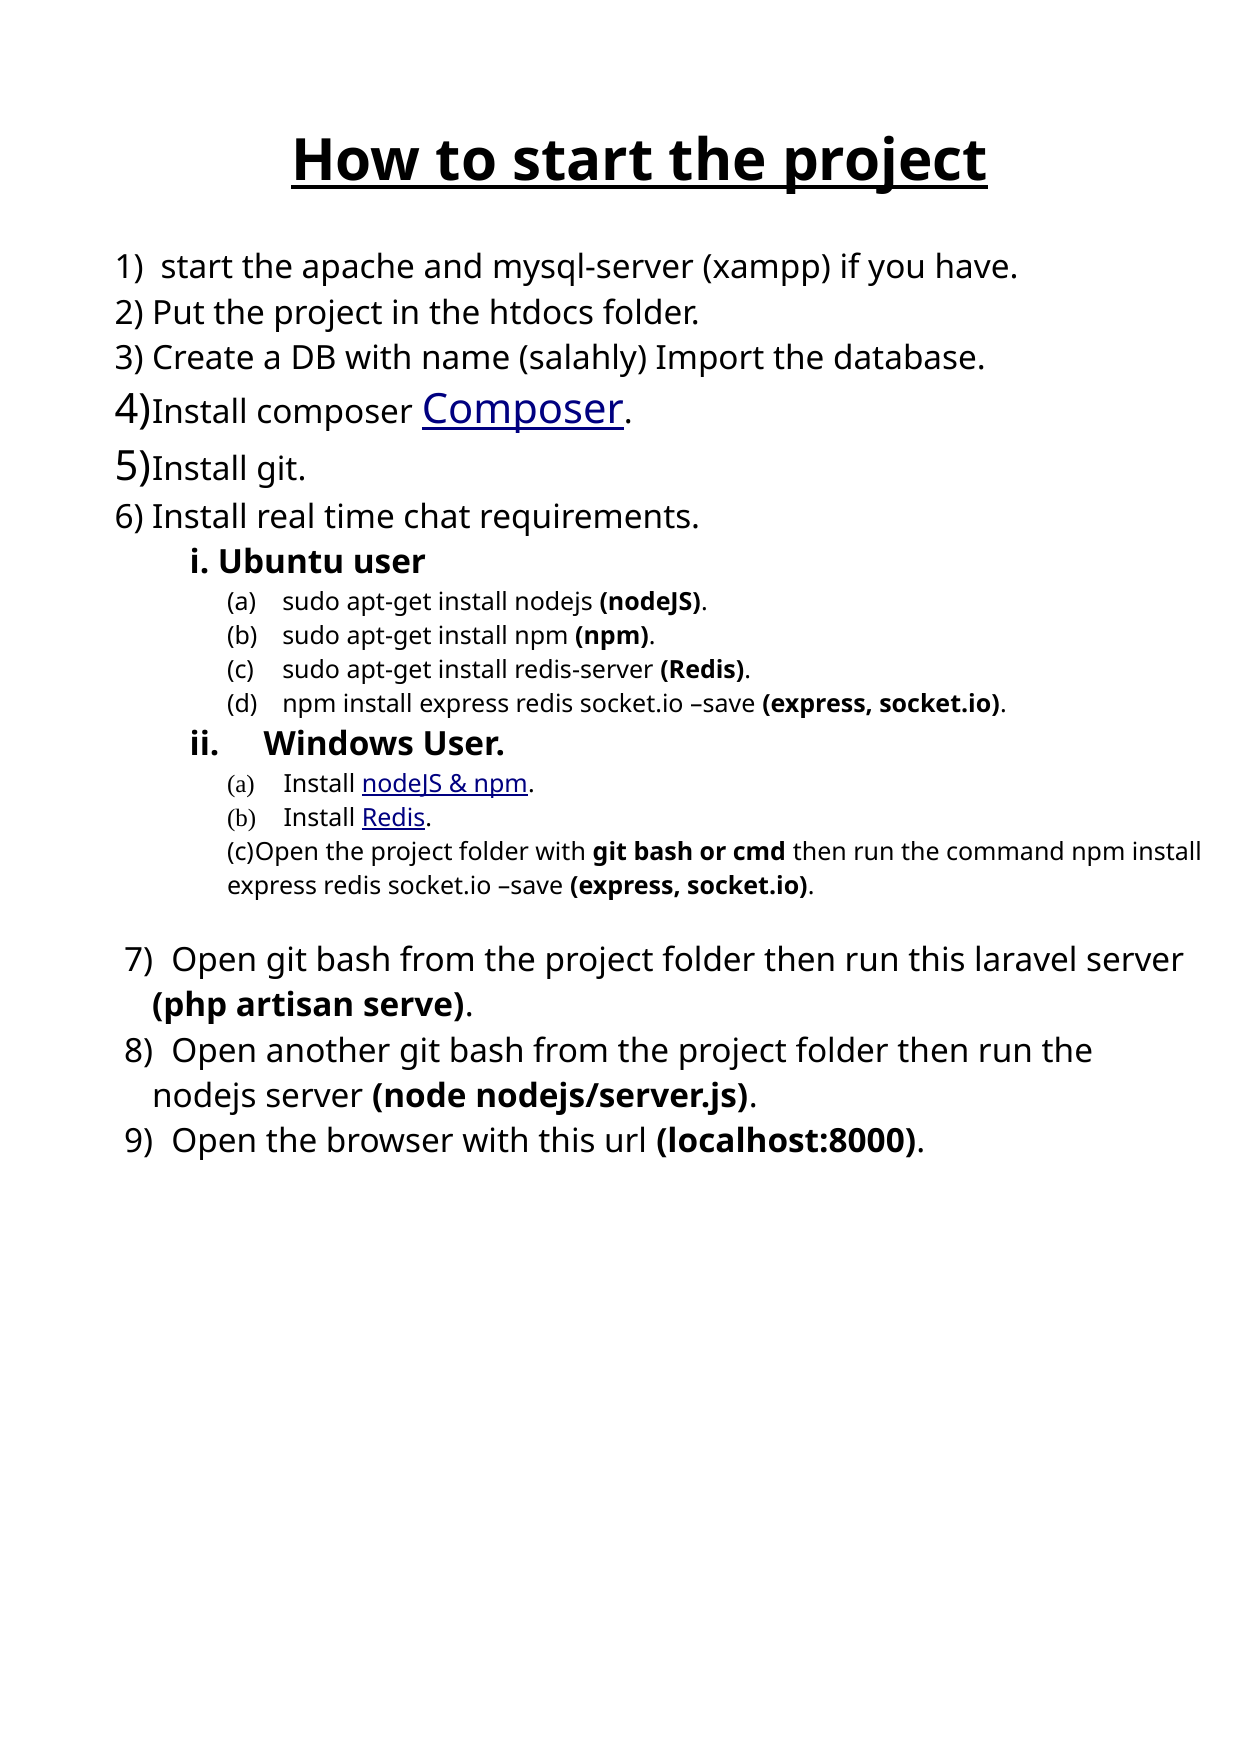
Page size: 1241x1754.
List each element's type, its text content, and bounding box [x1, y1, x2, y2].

list sudo apt-get install redis-server (Redis). [208, 652, 1202, 686]
list Install nodeJS & npm. [227, 765, 1202, 799]
list Open git bash from the project folder then run this laravel server (php artisan serve). [124, 936, 1202, 1026]
list Install git. [114, 436, 1202, 493]
list Create a DB with name (salahly) Import the database. [114, 334, 1202, 379]
text How to start the project [77, 118, 1202, 198]
list Install real time chat requirements. [114, 493, 1240, 538]
list sudo apt-get install nodejs (nodeJS). [208, 584, 1202, 618]
list Put the project in the htdocs folder. [114, 288, 1202, 334]
list start the apache and mysql-server (xampp) if you have. [114, 243, 1202, 288]
list sudo apt-get install npm (npm). [208, 618, 1202, 652]
list Install Redis. [227, 799, 1202, 833]
list Open the project folder with git bash or cmd then run the command npm install express redis socket.io –save (express, socket.io). [227, 833, 1202, 902]
list Windows User. [189, 720, 1202, 765]
list Open another git bash from the project folder then run the nodejs server (node nodejs/server.js). [124, 1026, 1202, 1117]
list npm install express redis socket.io –save (express, socket.io). [208, 686, 1202, 720]
list Install composer Composer. [114, 379, 1202, 436]
list Ubuntu user [189, 538, 1202, 584]
list Open the browser with this url (localhost:8000). [124, 1117, 1202, 1163]
